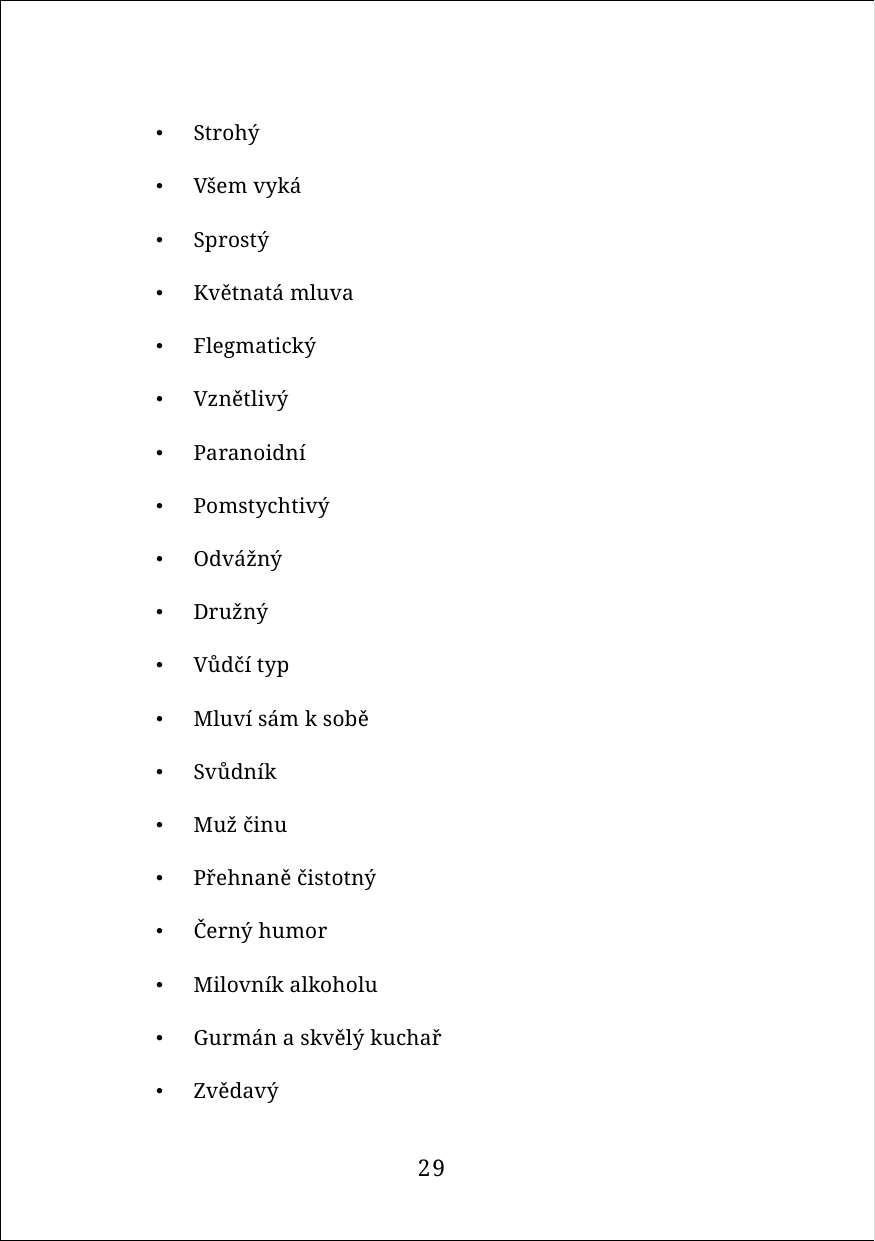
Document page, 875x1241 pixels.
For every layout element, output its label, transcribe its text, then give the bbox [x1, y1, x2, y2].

list Přehnaně čistotný [156, 863, 756, 892]
list Vznětlivý [156, 384, 756, 413]
list Sprostý [156, 225, 756, 253]
list Odvážný [156, 544, 756, 572]
list Flegmatický [156, 331, 756, 359]
list Vůdčí typ [156, 651, 756, 679]
list Družný [156, 597, 756, 626]
list Mluví sám k sobě [156, 704, 756, 732]
list Černý humor [156, 917, 756, 945]
list Zvědavý [156, 1076, 756, 1105]
list Květnatá mluva [156, 278, 756, 306]
list Gurmán a skvělý kuchař [156, 1023, 756, 1052]
list Svůdník [156, 757, 756, 785]
list Pomstychtivý [156, 491, 756, 519]
list Paranoidní [156, 438, 756, 466]
list Všem vyká [156, 171, 756, 200]
list Milovník alkoholu [156, 970, 756, 998]
list Muž činu [156, 810, 756, 839]
list Strohý [156, 118, 756, 147]
